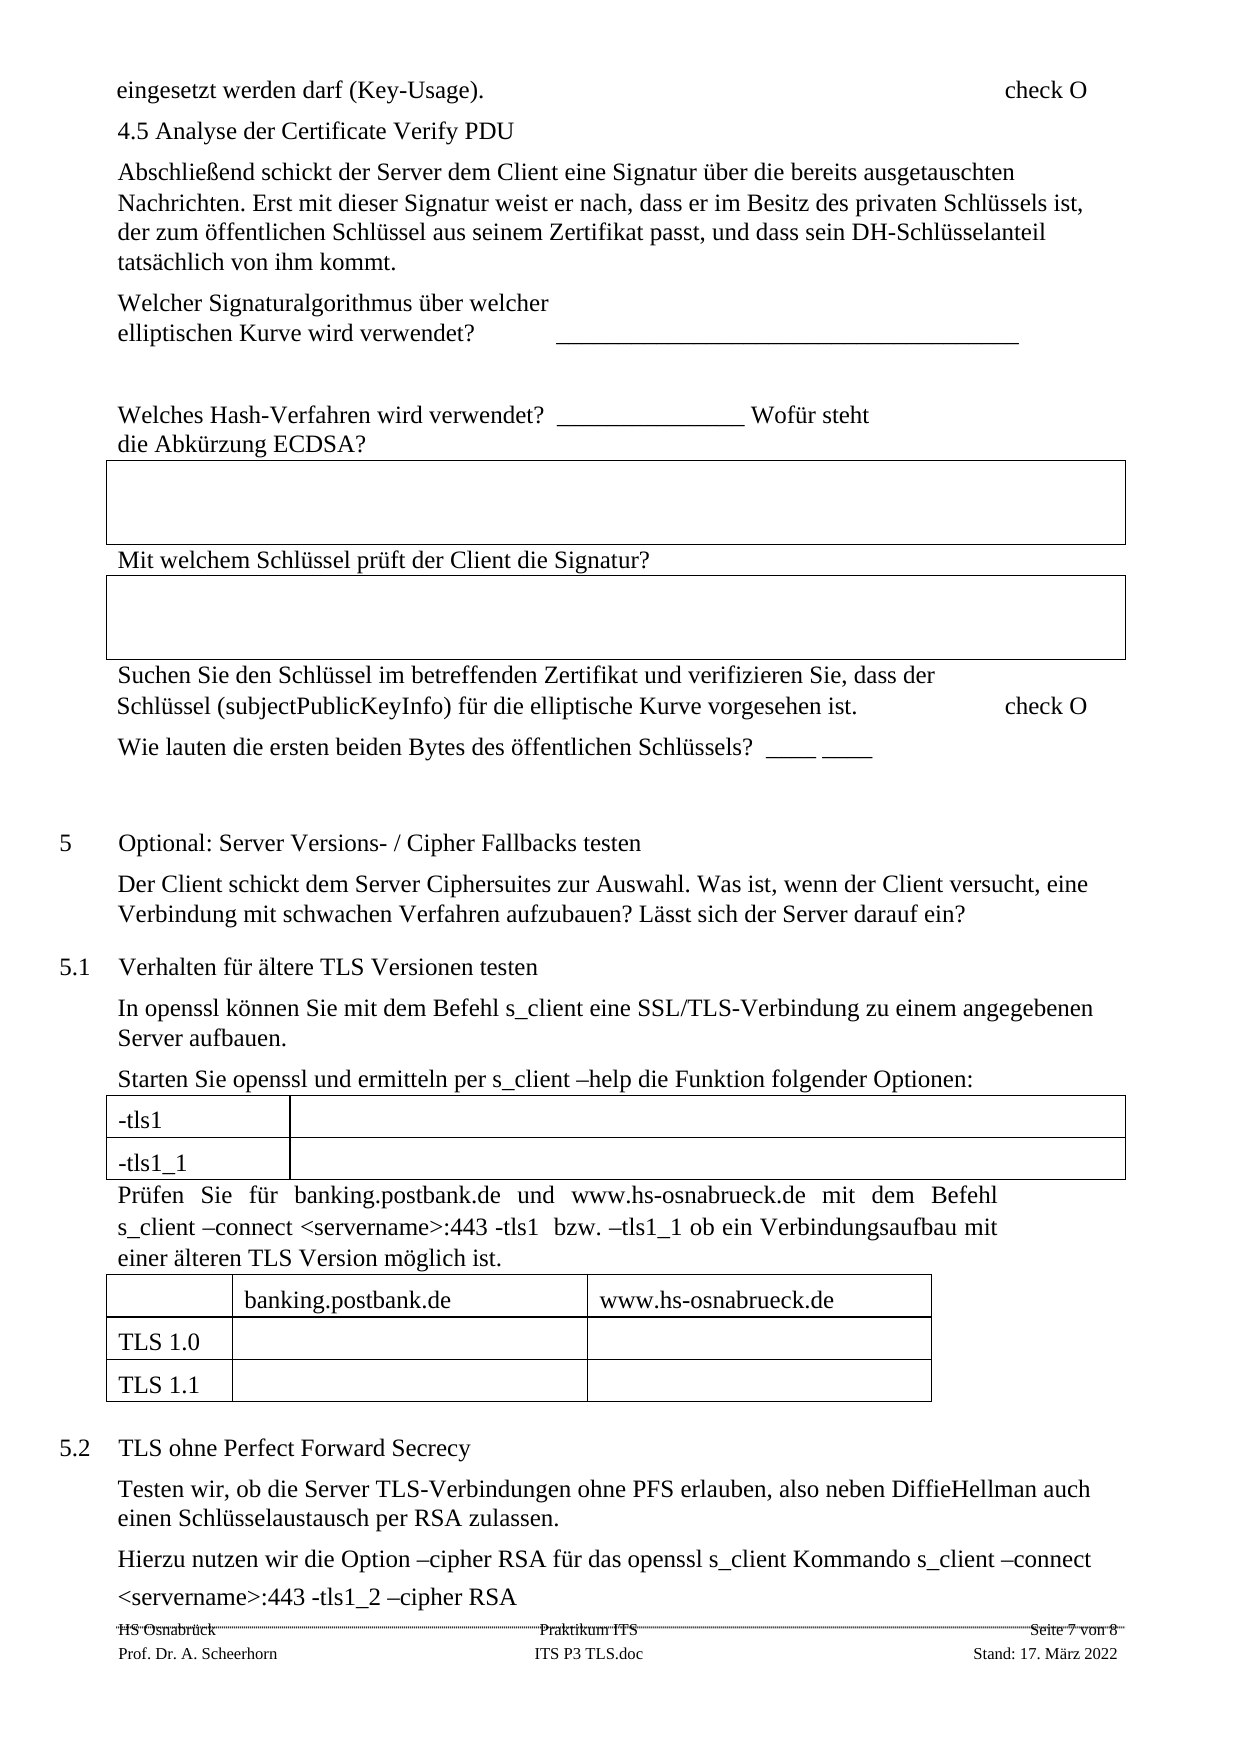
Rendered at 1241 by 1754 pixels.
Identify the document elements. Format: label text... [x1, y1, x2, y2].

table_header [107, 461, 1125, 544]
table_cell TLS 1.0 [107, 1318, 232, 1359]
table_header [291, 1096, 1125, 1137]
text elliptischen Kurve wird verwendet? _____________________________________ [117, 318, 1122, 347]
table_header [107, 576, 1125, 659]
table_cell [233, 1360, 587, 1401]
text Nachrichten. Erst mit dieser Signatur weist er nach, dass er im Besitz des privaten Schlüssels ist, der zum öffentlichen Schlüssel aus seinem Zertifikat passt, und dass sein DH-Schlüsselanteil tatsächlich von ihm kommt. [117, 188, 1122, 276]
table_header banking.postbank.de [233, 1275, 587, 1316]
text Hierzu nutzen wir die Option –cipher RSA für das openssl s_client Kommando s_client –connect <servername>:443 -tls1_2 –cipher RSA [117, 1544, 1109, 1611]
table_cell [291, 1138, 1125, 1179]
text 4.5 Analyse der Certificate Verify PDU [117, 116, 1122, 145]
text eingesetzt werden darf (Key-Usage). check O [116, 75, 1122, 104]
table_cell -tls1_1 [107, 1138, 289, 1179]
table_cell [588, 1318, 931, 1359]
table_header www.hs-osnabrueck.de [588, 1275, 931, 1316]
text In openssl können Sie mit dem Befehl s_client eine SSL/TLS-Verbindung zu einem angegebenen Server aufbauen. [117, 993, 1122, 1052]
text Starten Sie openssl und ermitteln per s_client –help die Funktion folgender Optionen: [117, 1064, 1122, 1093]
table_cell [233, 1318, 587, 1359]
table_header [107, 1275, 232, 1316]
text Welcher Signaturalgorithmus über welcher [117, 288, 1122, 316]
table_cell [588, 1360, 931, 1401]
table_cell TLS 1.1 [107, 1360, 232, 1401]
text Der Client schickt dem Server Ciphersuites zur Auswahl. Was ist, wenn der Client versucht, eine Verbindung mit schwachen Verfahren aufzubauen? Lässt sich der Server darauf ein? [117, 869, 1122, 927]
table_header -tls1 [107, 1096, 289, 1137]
list Verhalten für ältere TLS Versionen testen [59, 952, 1122, 981]
text Suchen Sie den Schlüssel im betreffenden Zertifikat und verifizieren Sie, dass der [117, 660, 1122, 689]
text Abschließend schickt der Server dem Client eine Signatur über die bereits ausgetauschten [117, 157, 1122, 186]
text Prüfen Sie für banking.postbank.de und www.hs-osnabrueck.de mit dem Befehl s_client –connect <servername>:443 -tls1 bzw. –tls1_1 ob ein Verbindungsaufbau mit einer älteren TLS Version möglich ist. [117, 1180, 998, 1272]
list TLS ohne Perfect Forward Secrecy [59, 1433, 1122, 1462]
text Mit welchem Schlüssel prüft der Client die Signatur? [117, 545, 1122, 573]
text Schlüssel (subjectPublicKeyInfo) für die elliptische Kurve vorgesehen ist. check O [116, 691, 1122, 719]
list Optional: Server Versions- / Cipher Fallbacks testen [59, 828, 1122, 857]
text Wie lauten die ersten beiden Bytes des öffentlichen Schlüssels? ____ ____ [117, 732, 1122, 761]
text Welches Hash-Verfahren wird verwendet? _______________ Wofür steht die Abkürzung ECDSA? [117, 400, 882, 458]
text Testen wir, ob die Server TLS-Verbindungen ohne PFS erlauben, also neben DiffieHellman auch einen Schlüsselaustausch per RSA zulassen. [117, 1474, 1122, 1532]
